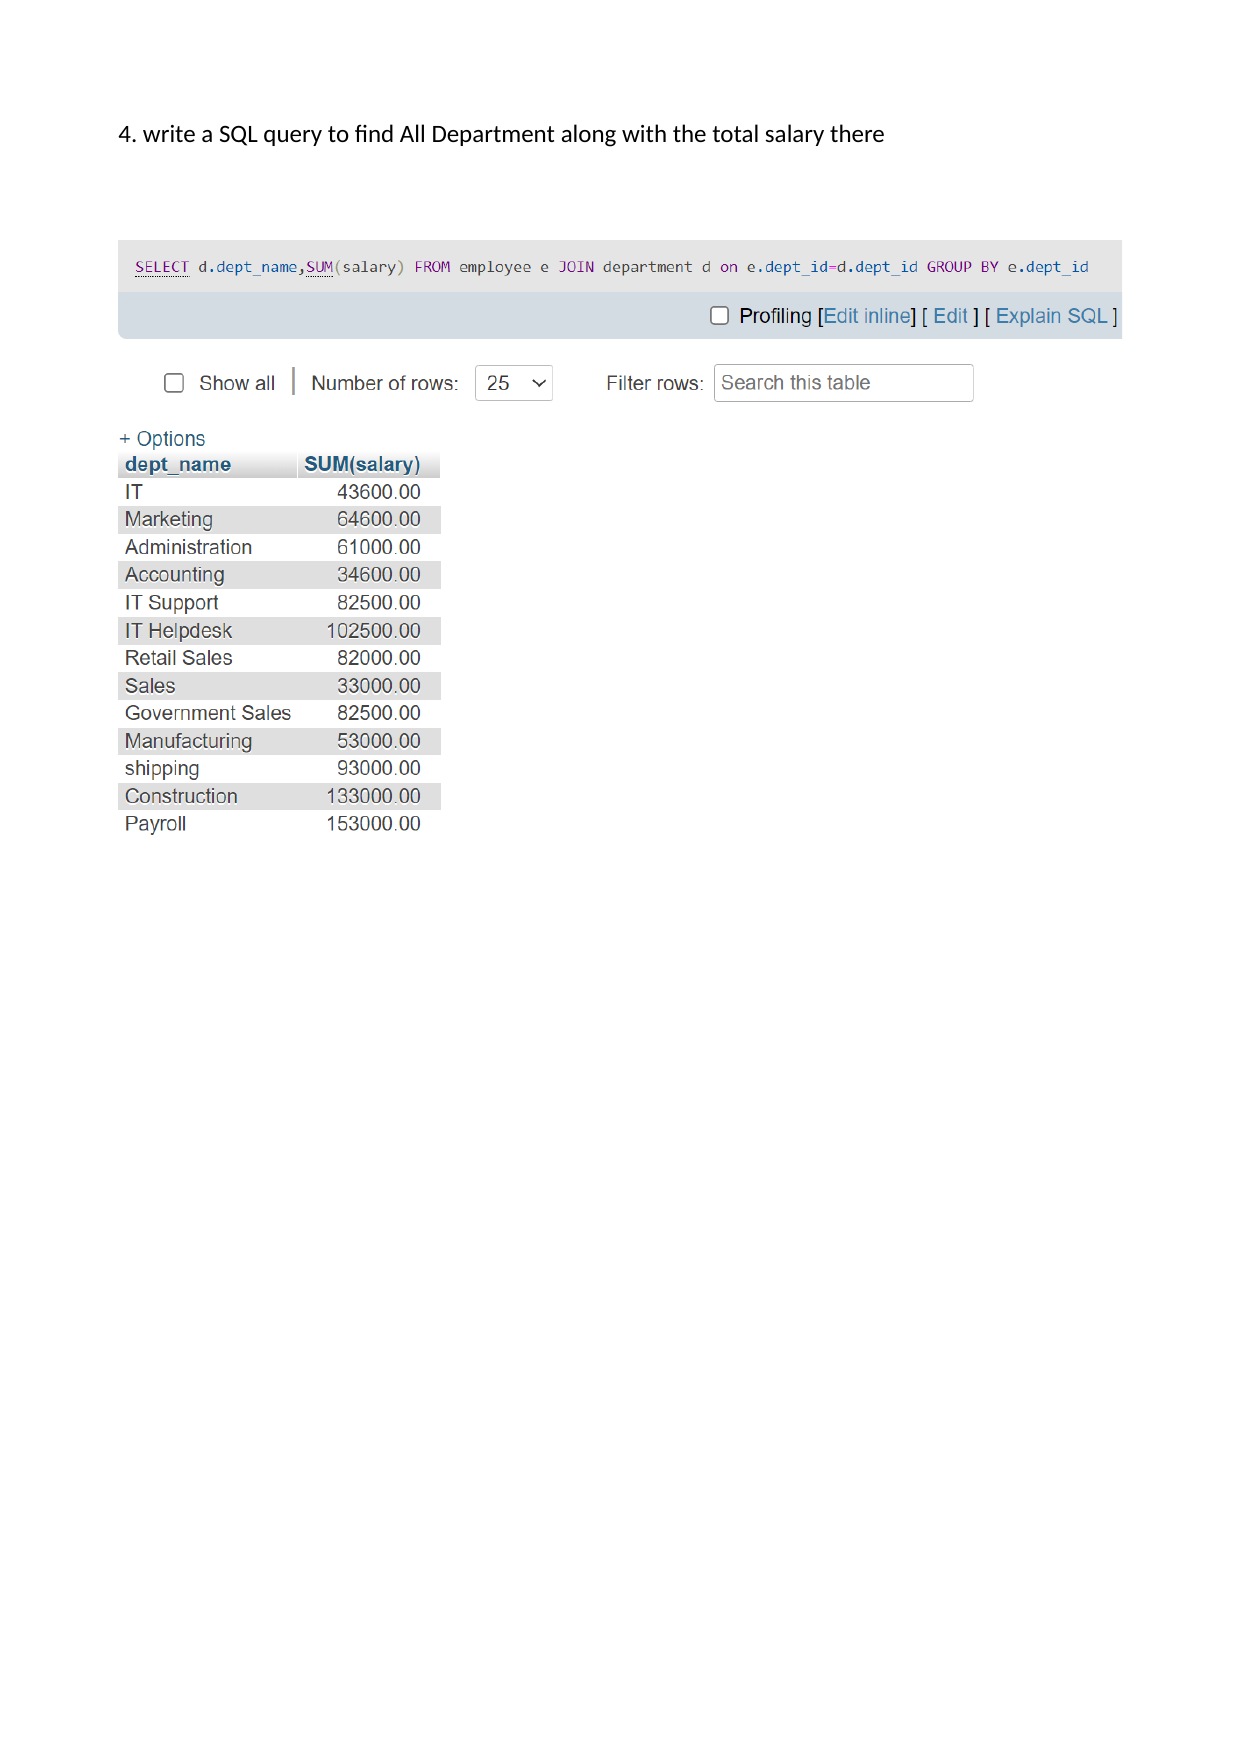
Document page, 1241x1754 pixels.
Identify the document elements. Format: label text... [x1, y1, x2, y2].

picture [118, 240, 1123, 859]
text 4. write a SQL query to find All Department along with the total salary there [118, 118, 1122, 149]
